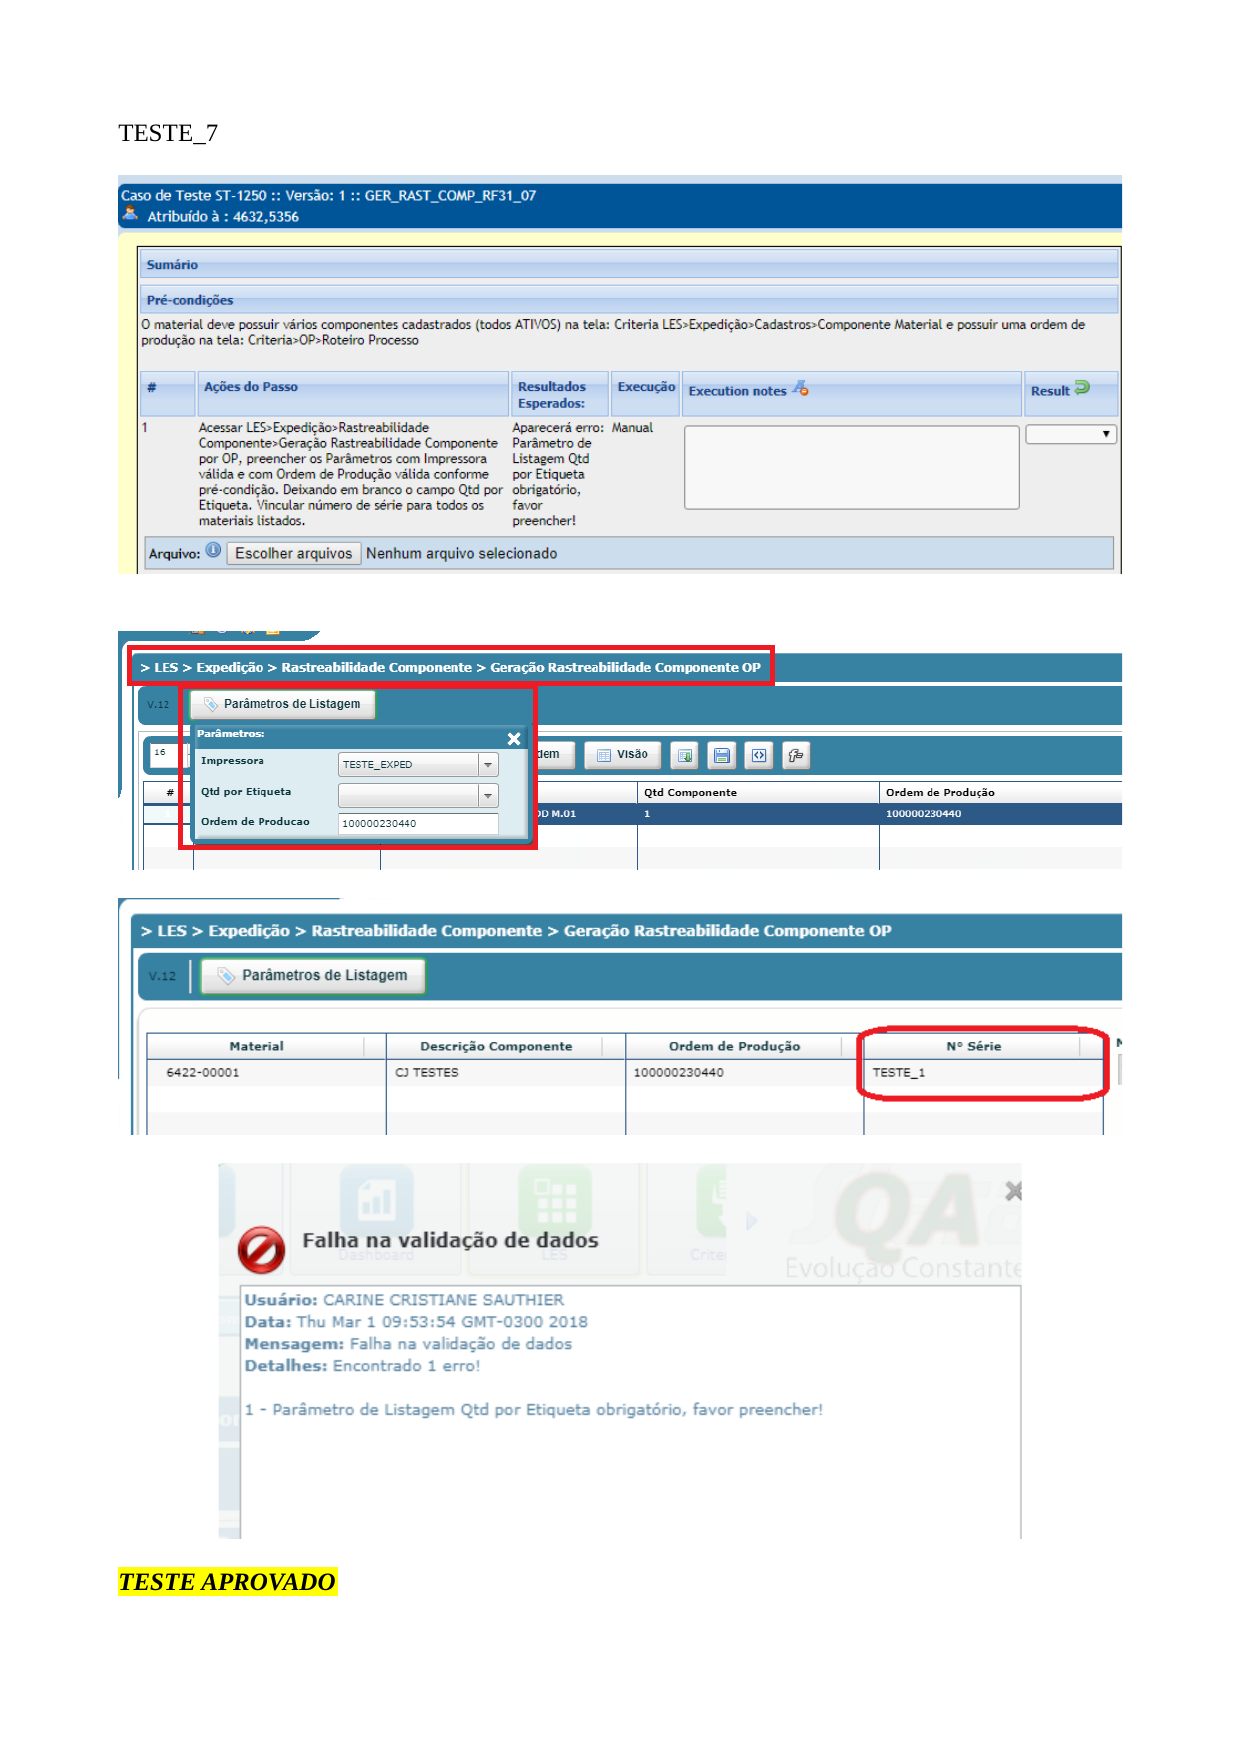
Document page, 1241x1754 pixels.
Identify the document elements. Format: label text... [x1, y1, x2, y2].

text TESTE APROVADO [118, 1567, 1122, 1596]
picture [118, 898, 1123, 1135]
picture [118, 631, 1123, 870]
picture [118, 175, 1123, 574]
picture [218, 1163, 1022, 1539]
text TESTE_7 [118, 118, 1122, 147]
